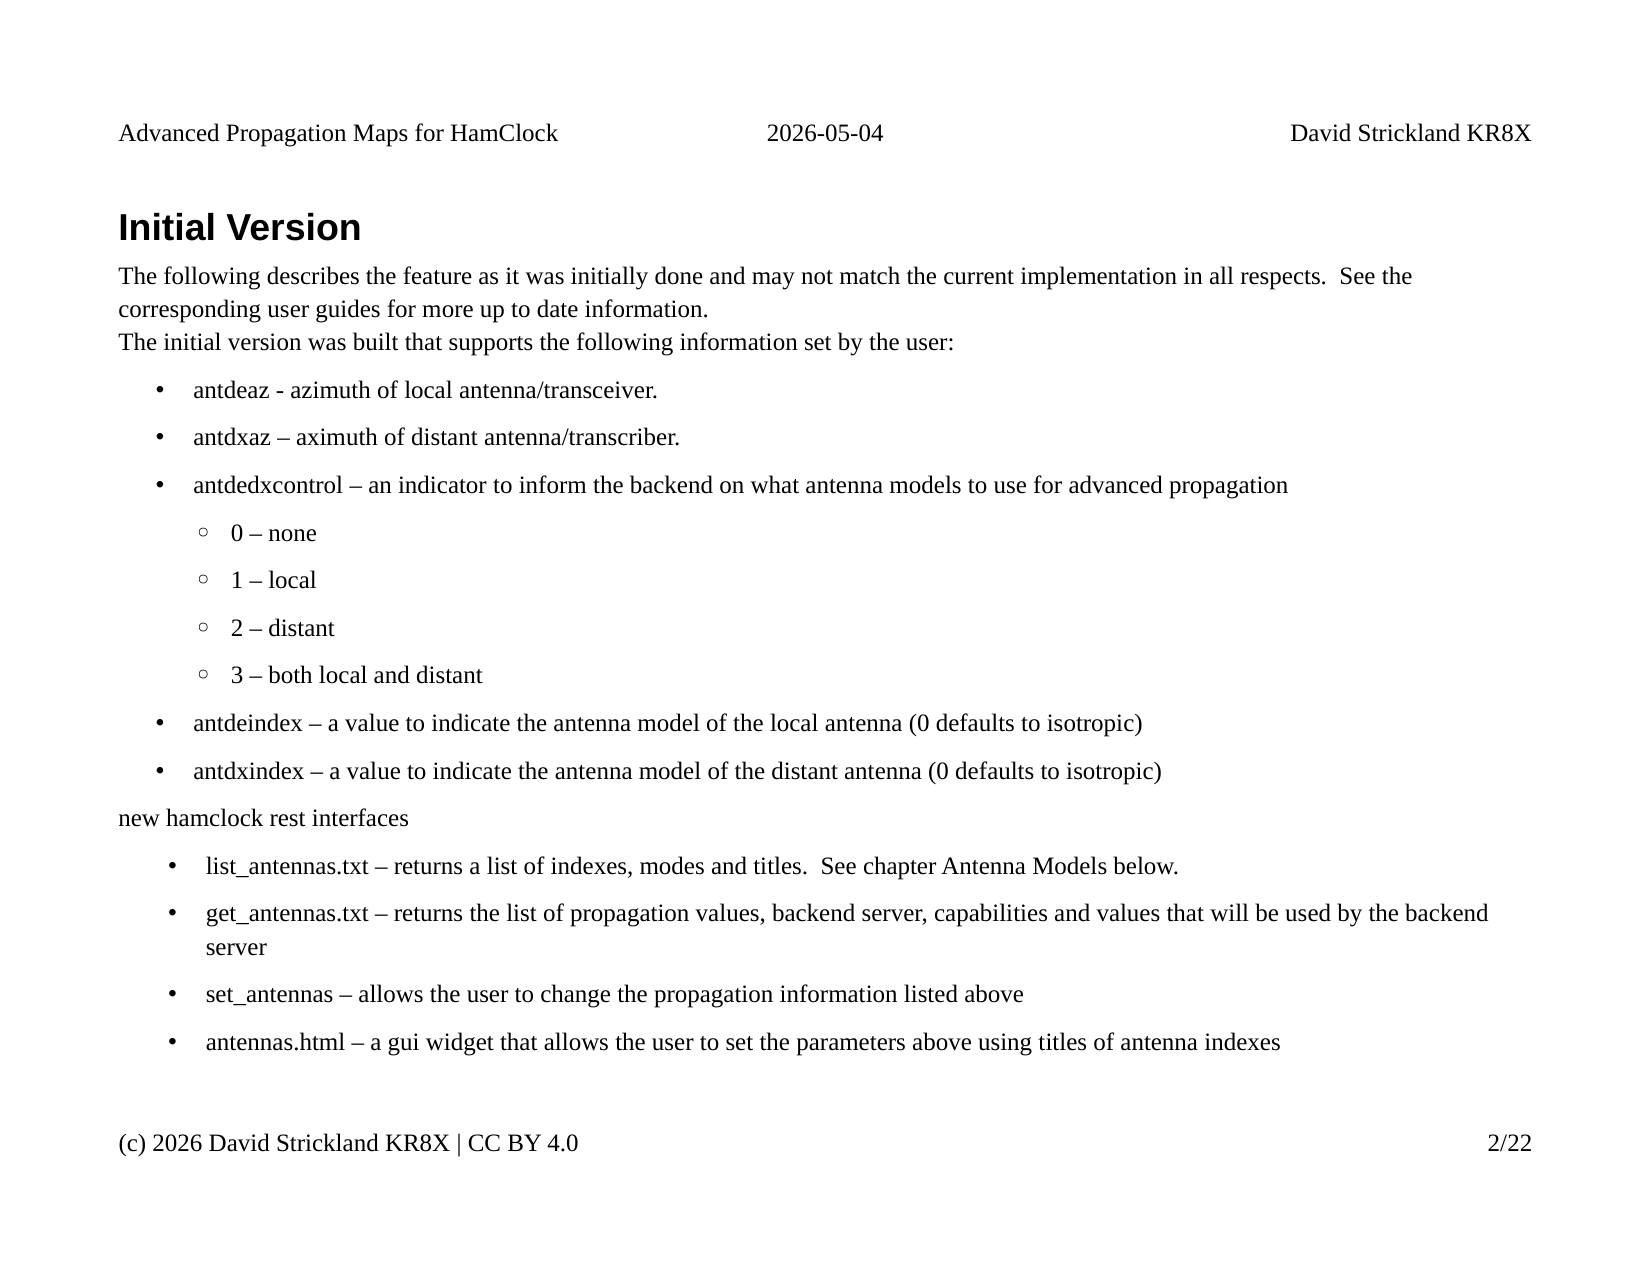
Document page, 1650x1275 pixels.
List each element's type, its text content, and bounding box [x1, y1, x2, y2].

subtitle Initial Version [118, 206, 1532, 249]
list antdxindex – a value to indicate the antenna model of the distant antenna (0 defaults to isotropic) [156, 756, 1532, 784]
list antdeaz - azimuth of local antenna/transceiver. [156, 375, 1532, 404]
list antennas.html – a gui widget that allows the user to set the parameters above using titles of antenna indexes [168, 1027, 1532, 1056]
list get_antennas.txt – returns the list of propagation values, backend server, capabilities and values that will be used by the backend server [168, 898, 1532, 960]
list 1 – local [193, 565, 1532, 594]
list set_antennas – allows the user to change the propagation information listed above [168, 979, 1532, 1008]
list list_antennas.txt – returns a list of indexes, modes and titles. See chapter Antenna Models below. [168, 851, 1532, 880]
text new hamclock rest interfaces [118, 803, 1532, 832]
list 2 – distant [193, 613, 1532, 642]
list antdxaz – aximuth of distant antenna/transcriber. [156, 422, 1532, 451]
list antdeindex – a value to indicate the antenna model of the local antenna (0 defaults to isotropic) [156, 708, 1532, 737]
list 0 – none [193, 518, 1532, 546]
list 3 – both local and distant [193, 661, 1532, 689]
text The following describes the feature as it was initially done and may not match the current implementation in all respects. See the corresponding user guides for more up to date information. The initial version was built that supports the following information set by the user: [118, 261, 1532, 356]
list antdedxcontrol – an indicator to inform the backend on what antenna models to use for advanced propagation [156, 470, 1532, 499]
